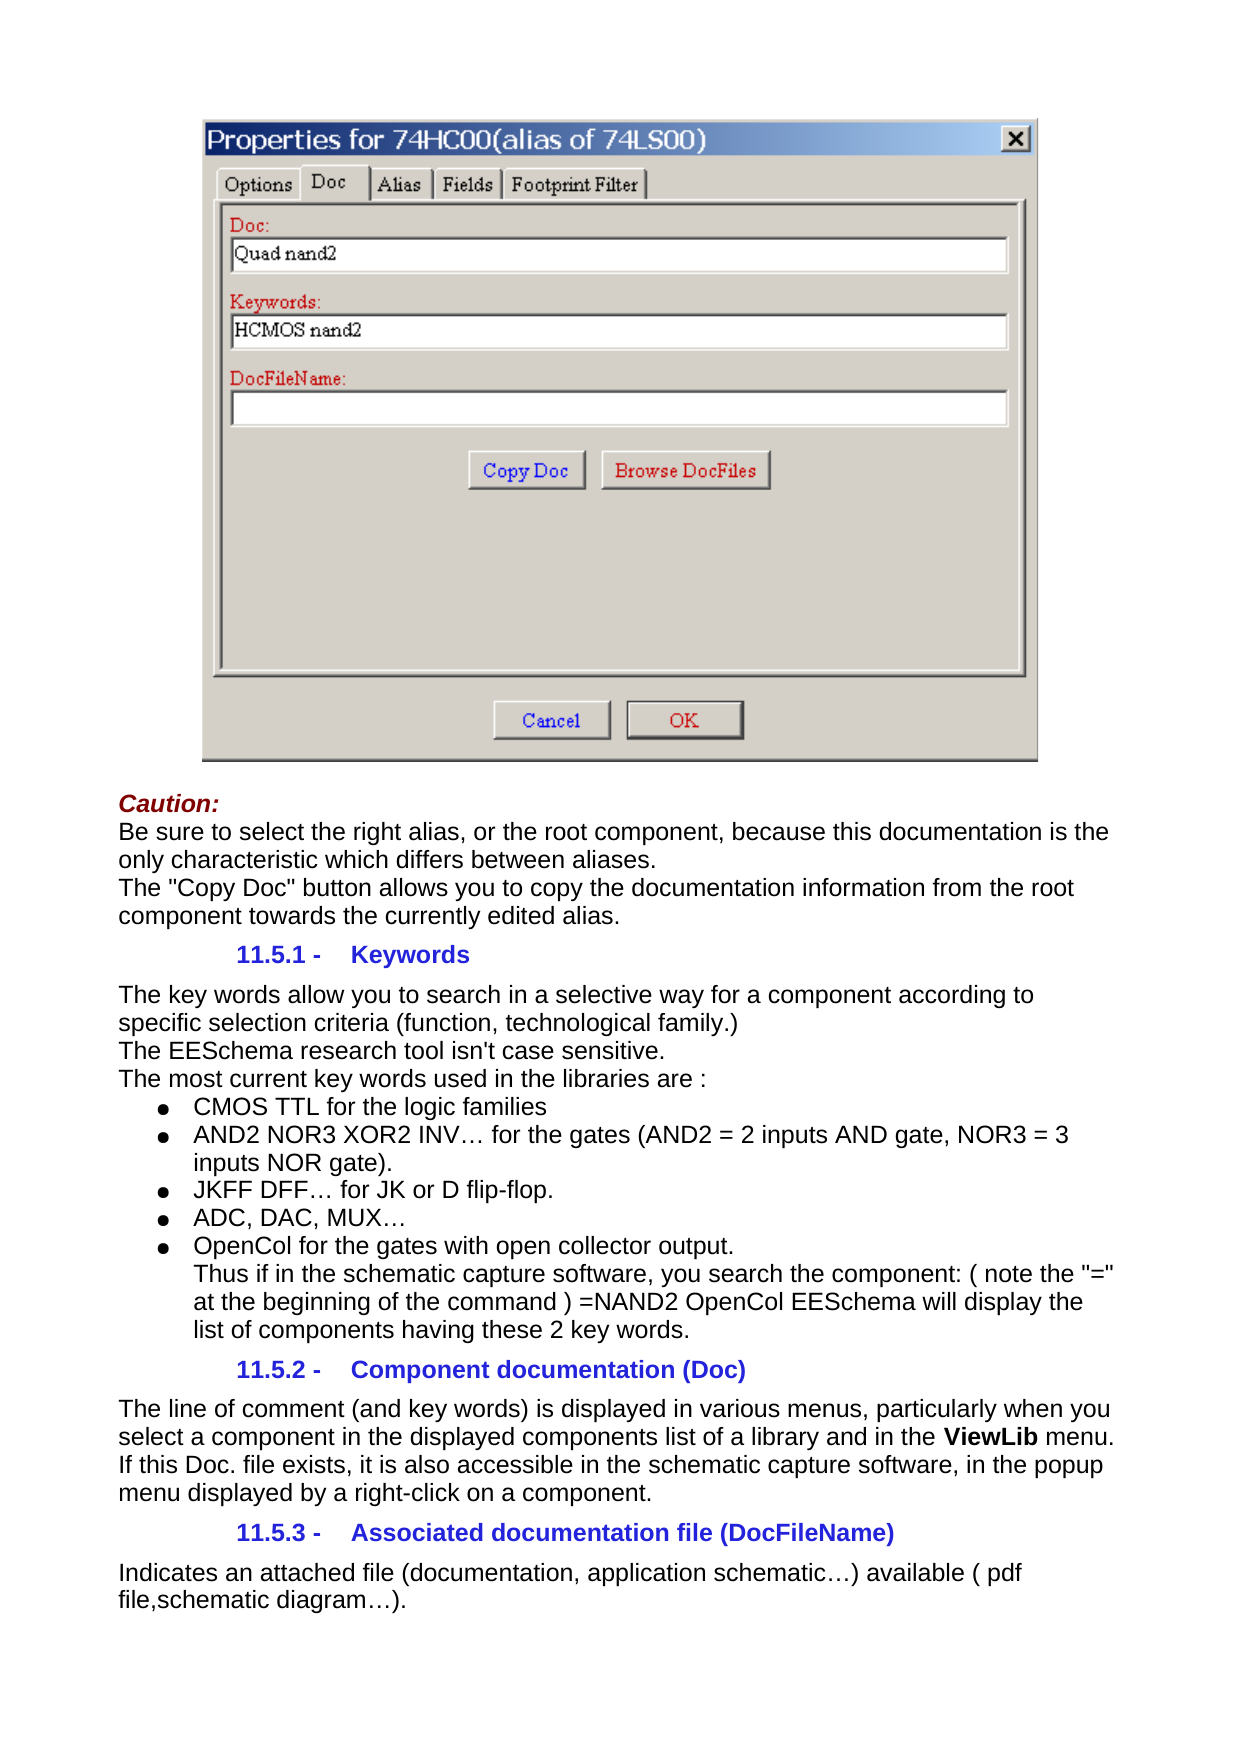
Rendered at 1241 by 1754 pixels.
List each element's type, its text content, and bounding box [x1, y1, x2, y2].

text The EESchema research tool isn't case sensitive. [118, 1037, 1122, 1064]
subtitle Associated documentation file (DocFileName) [236, 1519, 1122, 1547]
text Indicates an attached file (documentation, application schematic…) available ( pdf file,schematic diagram…). [118, 1558, 1122, 1614]
text The "Copy Doc" button allows you to copy the documentation information from the root component towards the currently edited alias. [118, 873, 1122, 929]
list AND2 NOR3 XOR2 INV… for the gates (AND2 = 2 inputs AND gate, NOR3 = 3 inputs NOR gate). [156, 1120, 1122, 1176]
subtitle Component documentation (Doc) [236, 1356, 1122, 1383]
text The line of comment (and key words) is displayed in various menus, particularly when you select a component in the displayed components list of a library and in the ViewLib menu. [118, 1395, 1122, 1451]
text The key words allow you to search in a selective way for a component according to specific selection criteria (function, technological family.) [118, 981, 1122, 1037]
subtitle Keywords [236, 941, 1122, 969]
list ADC, DAC, MUX… [156, 1204, 1122, 1232]
text The most current key words used in the libraries are : [118, 1064, 1122, 1092]
list CMOS TTL for the logic families [156, 1092, 1122, 1120]
text Be sure to select the right alias, or the root component, because this documentation is the only characteristic which differs between aliases. [118, 818, 1122, 873]
list JKFF DFF… for JK or D flip-flop. [156, 1176, 1122, 1204]
text If this Doc. file exists, it is also accessible in the schematic capture software, in the popup menu displayed by a right-click on a component. [118, 1451, 1122, 1507]
text Caution: [118, 790, 1122, 818]
picture [202, 118, 1039, 762]
list OpenCol for the gates with open collector output. Thus if in the schematic capture software, you search the component: ( note the "=" at the beginning of the command ) =NAND2 OpenCol EESchema will display the list of components having these 2 key words. [156, 1232, 1122, 1344]
